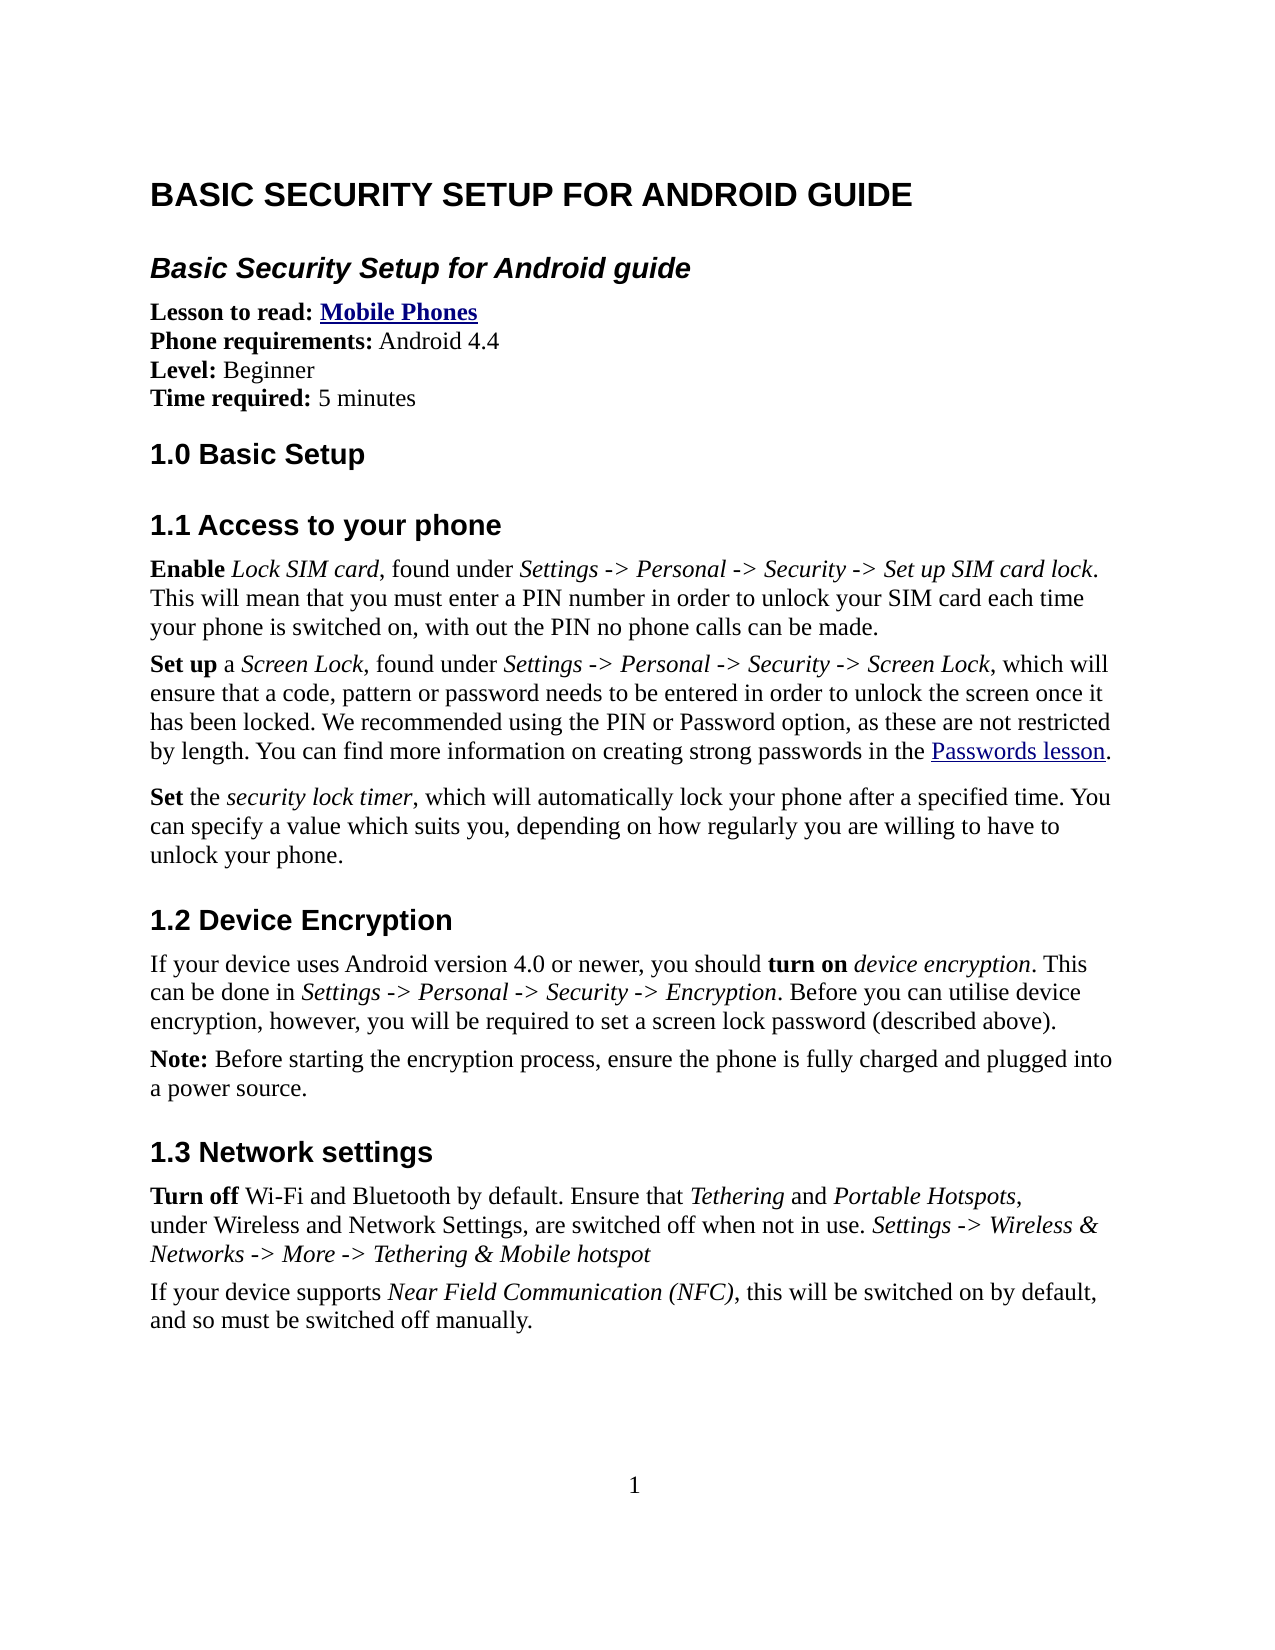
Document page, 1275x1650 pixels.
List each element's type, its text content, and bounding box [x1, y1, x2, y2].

subtitle 1.0 Basic Setup [150, 437, 1125, 471]
subtitle 1.3 Network settings [150, 1135, 1125, 1169]
subtitle Basic Security Setup for Android guide [150, 251, 1125, 285]
subtitle BASIC SECURITY SETUP FOR ANDROID GUIDE [150, 175, 1125, 214]
subtitle 1.2 Device Encryption [150, 903, 1125, 936]
subtitle 1.1 Access to your phone [150, 508, 1125, 542]
text Enable Lock SIM card, found under Settings -> Personal -> Security -> Set up SIM card lock. This will mean that you must enter a PIN number in order to unlock your SIM card each time your phone is switched on, with out the PIN no phone calls can be made. [150, 554, 1125, 641]
text Set up a Screen Lock, found under Settings -> Personal -> Security -> Screen Lock, which will ensure that a code, pattern or password needs to be entered in order to unlock the screen once it has been locked. We recommended using the PIN or Password option, as these are not restricted by length. You can find more information on creating strong passwords in the Passwords lesson. [150, 649, 1125, 764]
text Turn off Wi-Fi and Bluetooth by default. Ensure that Tethering and Portable Hotspots, under Wireless and Network Settings, are switched off when not in use. Settings -> Wireless & Networks -> More -> Tethering & Mobile hotspot [150, 1181, 1125, 1268]
text If your device uses Android version 4.0 or newer, you should turn on device encryption. This can be done in Settings -> Personal -> Security -> Encryption. Before you can utilise device encryption, however, you will be required to set a screen lock password (described above). [150, 949, 1125, 1035]
text Note: Before starting the encryption process, ensure the phone is fully charged and plugged into a power source. [150, 1044, 1125, 1101]
text Lesson to read: Mobile Phones Phone requirements: Android 4.4 Level: Beginner Time required: 5 minutes [150, 297, 1125, 412]
text If your device supports Near Field Communication (NFC), this will be switched on by default, and so must be switched off manually. [150, 1277, 1125, 1334]
text Set the security lock timer, which will automatically lock your phone after a specified time. You can specify a value which suits you, depending on how regularly you are willing to have to unlock your phone. [150, 782, 1125, 869]
